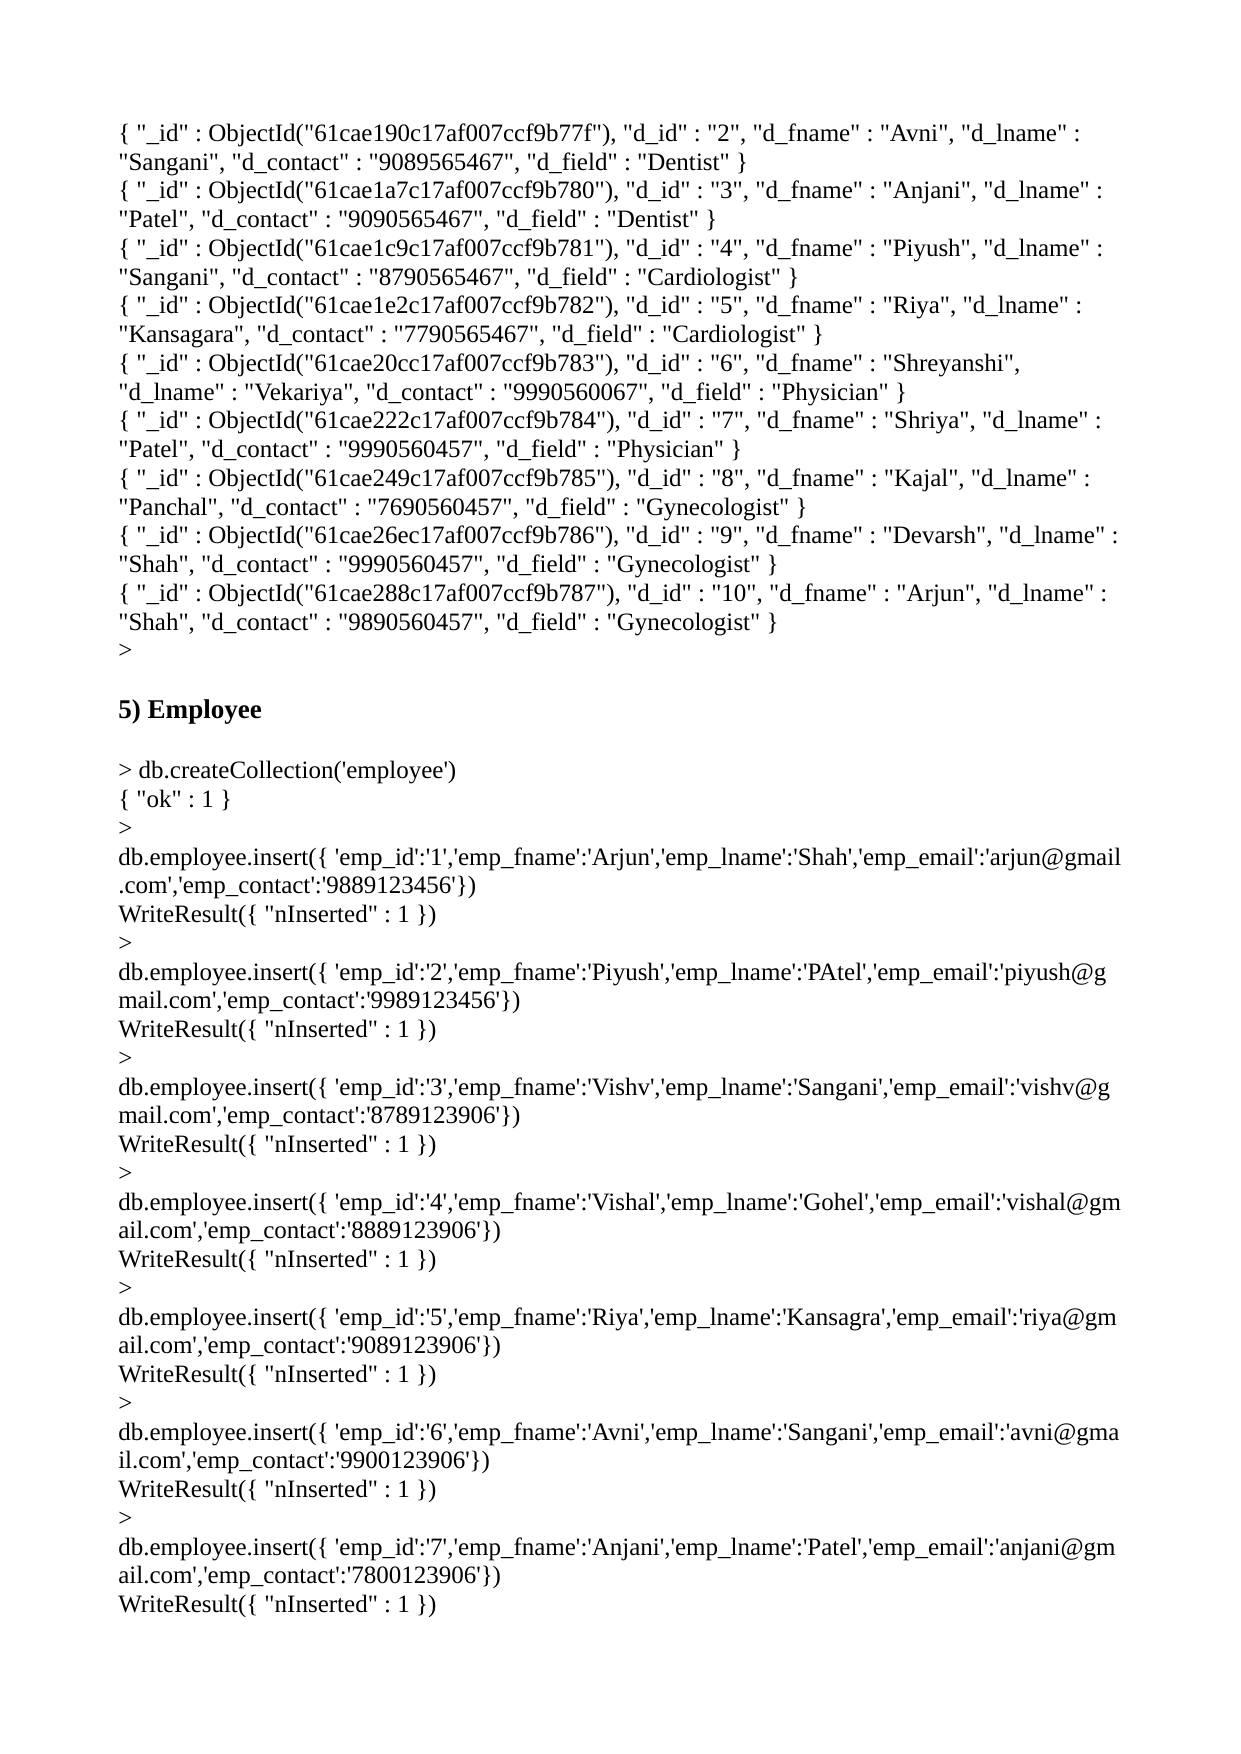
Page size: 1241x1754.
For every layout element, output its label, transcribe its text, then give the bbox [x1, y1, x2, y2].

text > db.employee.insert({ 'emp_id':'3','emp_fname':'Vishv','emp_lname':'Sangani','emp_email':'vishv@gmail.com','emp_contact':'8789123906'}) [118, 1043, 1122, 1129]
text { "_id" : ObjectId("61cae1e2c17af007ccf9b782"), "d_id" : "5", "d_fname" : "Riya", "d_lname" : "Kansagara", "d_contact" : "7790565467", "d_field" : "Cardiologist" } [118, 291, 1122, 348]
text > db.employee.insert({ 'emp_id':'7','emp_fname':'Anjani','emp_lname':'Patel','emp_email':'anjani@gmail.com','emp_contact':'7800123906'}) [118, 1503, 1122, 1589]
text { "_id" : ObjectId("61cae1c9c17af007ccf9b781"), "d_id" : "4", "d_fname" : "Piyush", "d_lname" : "Sangani", "d_contact" : "8790565467", "d_field" : "Cardiologist" } [118, 233, 1122, 291]
text { "_id" : ObjectId("61cae20cc17af007ccf9b783"), "d_id" : "6", "d_fname" : "Shreyanshi", "d_lname" : "Vekariya", "d_contact" : "9990560067", "d_field" : "Physician" } [118, 348, 1122, 406]
text WriteResult({ "nInserted" : 1 }) [118, 899, 1122, 928]
text > [118, 636, 1122, 664]
text 5) Employee [118, 693, 1122, 724]
text WriteResult({ "nInserted" : 1 }) [118, 1589, 1122, 1618]
text WriteResult({ "nInserted" : 1 }) [118, 1244, 1122, 1273]
text { "_id" : ObjectId("61cae26ec17af007ccf9b786"), "d_id" : "9", "d_fname" : "Devarsh", "d_lname" : "Shah", "d_contact" : "9990560457", "d_field" : "Gynecologist" } [118, 521, 1122, 578]
text > db.employee.insert({ 'emp_id':'1','emp_fname':'Arjun','emp_lname':'Shah','emp_email':'arjun@gmail.com','emp_contact':'9889123456'}) [118, 813, 1122, 899]
text > db.createCollection('employee') [118, 755, 1122, 784]
text WriteResult({ "nInserted" : 1 }) [118, 1474, 1122, 1503]
text { "_id" : ObjectId("61cae249c17af007ccf9b785"), "d_id" : "8", "d_fname" : "Kajal", "d_lname" : "Panchal", "d_contact" : "7690560457", "d_field" : "Gynecologist" } [118, 463, 1122, 521]
text { "ok" : 1 } [118, 784, 1122, 813]
text { "_id" : ObjectId("61cae1a7c17af007ccf9b780"), "d_id" : "3", "d_fname" : "Anjani", "d_lname" : "Patel", "d_contact" : "9090565467", "d_field" : "Dentist" } [118, 176, 1122, 233]
text > db.employee.insert({ 'emp_id':'6','emp_fname':'Avni','emp_lname':'Sangani','emp_email':'avni@gmail.com','emp_contact':'9900123906'}) [118, 1388, 1122, 1474]
text WriteResult({ "nInserted" : 1 }) [118, 1359, 1122, 1388]
text { "_id" : ObjectId("61cae190c17af007ccf9b77f"), "d_id" : "2", "d_fname" : "Avni", "d_lname" : "Sangani", "d_contact" : "9089565467", "d_field" : "Dentist" } [118, 118, 1122, 176]
text > db.employee.insert({ 'emp_id':'4','emp_fname':'Vishal','emp_lname':'Gohel','emp_email':'vishal@gmail.com','emp_contact':'8889123906'}) [118, 1158, 1122, 1244]
text { "_id" : ObjectId("61cae222c17af007ccf9b784"), "d_id" : "7", "d_fname" : "Shriya", "d_lname" : "Patel", "d_contact" : "9990560457", "d_field" : "Physician" } [118, 406, 1122, 463]
text > db.employee.insert({ 'emp_id':'5','emp_fname':'Riya','emp_lname':'Kansagra','emp_email':'riya@gmail.com','emp_contact':'9089123906'}) [118, 1273, 1122, 1359]
text > db.employee.insert({ 'emp_id':'2','emp_fname':'Piyush','emp_lname':'PAtel','emp_email':'piyush@gmail.com','emp_contact':'9989123456'}) [118, 928, 1122, 1014]
text { "_id" : ObjectId("61cae288c17af007ccf9b787"), "d_id" : "10", "d_fname" : "Arjun", "d_lname" : "Shah", "d_contact" : "9890560457", "d_field" : "Gynecologist" } [118, 578, 1122, 636]
text WriteResult({ "nInserted" : 1 }) [118, 1129, 1122, 1158]
text WriteResult({ "nInserted" : 1 }) [118, 1014, 1122, 1043]
